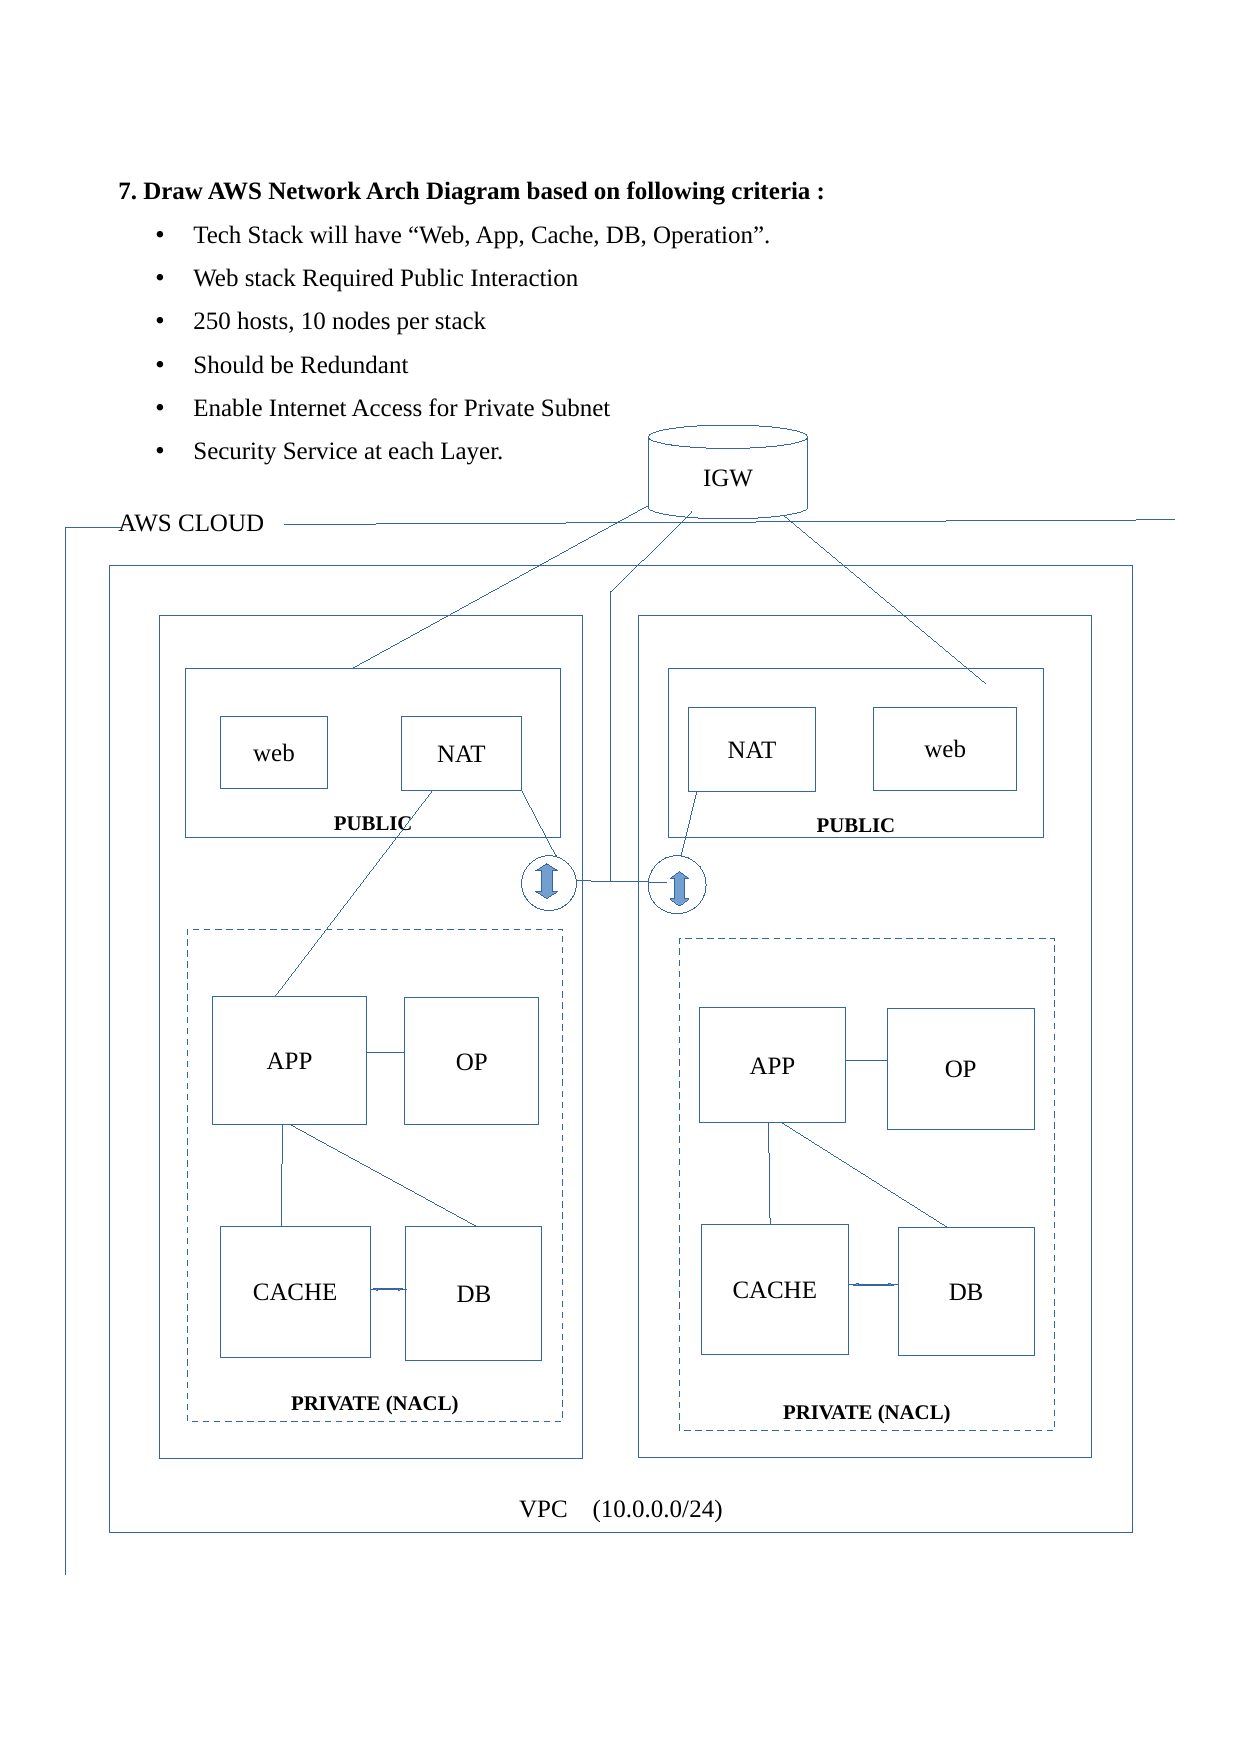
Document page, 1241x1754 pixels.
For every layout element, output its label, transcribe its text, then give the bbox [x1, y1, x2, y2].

list [808, 436, 1122, 465]
text 7. Draw AWS Network Arch Diagram based on following criteria : [118, 176, 1122, 205]
list Security Service at each Layer. [156, 436, 648, 465]
text AWS CLOUD [118, 508, 1122, 537]
list 250 hosts, 10 nodes per stack [156, 306, 1122, 335]
list Should be Redundant [156, 350, 1122, 378]
list Enable Internet Access for Private Subnet [156, 393, 1122, 422]
list Web stack Required Public Interaction [156, 263, 1122, 292]
list Tech Stack will have “Web, App, Cache, DB, Operation”. [156, 220, 1122, 248]
